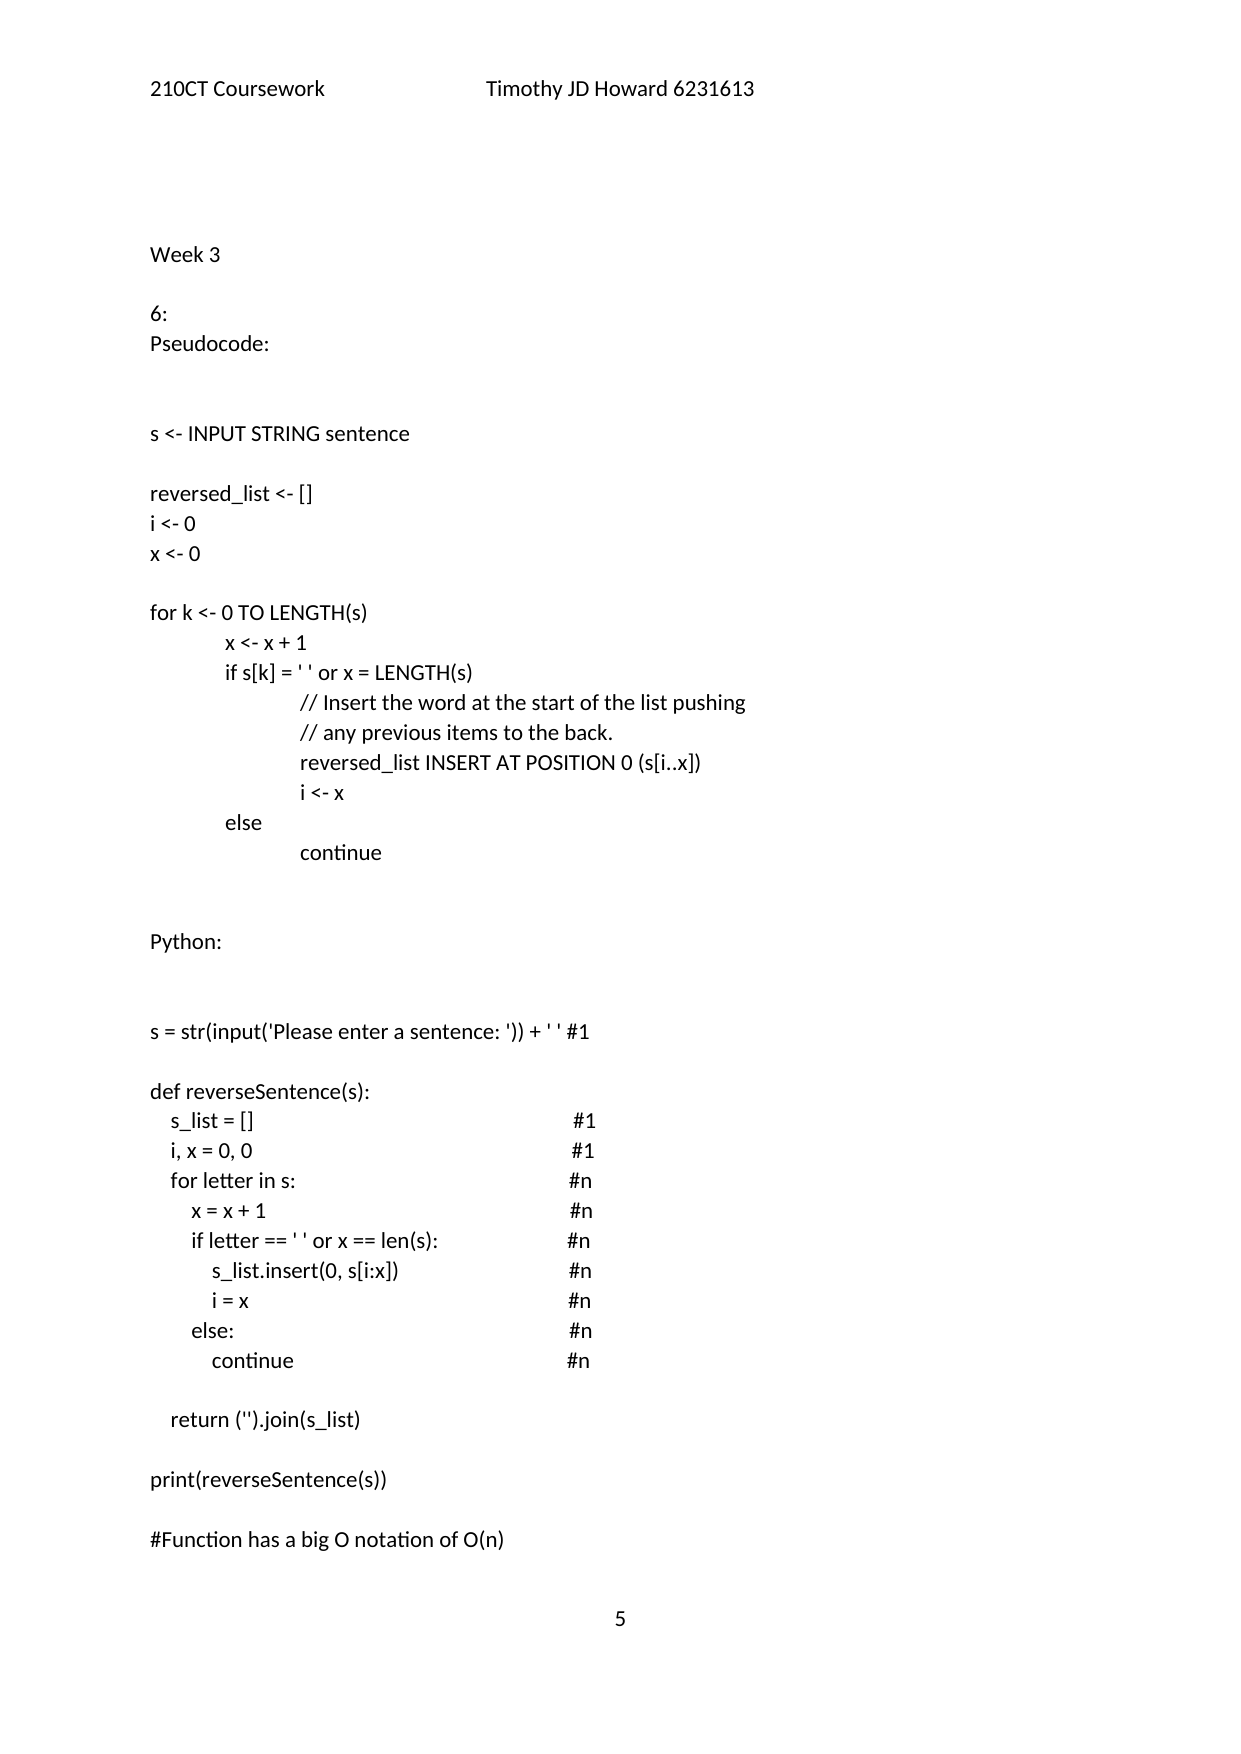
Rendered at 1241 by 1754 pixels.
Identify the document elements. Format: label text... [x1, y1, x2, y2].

text s_list.insert(0, s[i:x]) #n [150, 1256, 1090, 1284]
text if letter == ' ' or x == len(s): #n [150, 1226, 1090, 1254]
text if s[k] = ' ' or x = LENGTH(s) [150, 658, 1090, 686]
text def reverseSentence(s): [150, 1077, 1090, 1105]
text #Function has a big O notation of O(n) [150, 1525, 1090, 1553]
text reversed_list INSERT AT POSITION 0 (s[i..x]) [150, 748, 1090, 776]
text s <- INPUT STRING sentence [150, 419, 1090, 447]
text i, x = 0, 0 #1 [150, 1137, 1090, 1164]
text // any previous items to the back. [150, 718, 1090, 746]
text continue #n [150, 1346, 1090, 1374]
text return ('').join(s_list) [150, 1406, 1090, 1434]
text x <- 0 [150, 539, 1090, 567]
text s_list = [] #1 [150, 1107, 1090, 1135]
text i <- x [150, 778, 1090, 806]
text continue [150, 838, 1090, 866]
text i <- 0 [150, 509, 1090, 537]
text Python: [150, 927, 1090, 955]
text Pseudocode: [150, 329, 1090, 357]
text for letter in s: #n [150, 1166, 1090, 1194]
text for k <- 0 TO LENGTH(s) [150, 598, 1090, 626]
text x = x + 1 #n [150, 1196, 1090, 1224]
text 6: [150, 299, 1090, 327]
text print(reverseSentence(s)) [150, 1465, 1090, 1493]
text else: #n [150, 1316, 1090, 1344]
text s = str(input('Please enter a sentence: ')) + ' ' #1 [150, 1017, 1090, 1045]
text reversed_list <- [] [150, 479, 1090, 507]
text // Insert the word at the start of the list pushing [150, 688, 1090, 716]
text i = x #n [150, 1286, 1090, 1314]
text else [150, 808, 1090, 836]
text Week 3 [150, 240, 1090, 268]
text x <- x + 1 [150, 628, 1090, 656]
